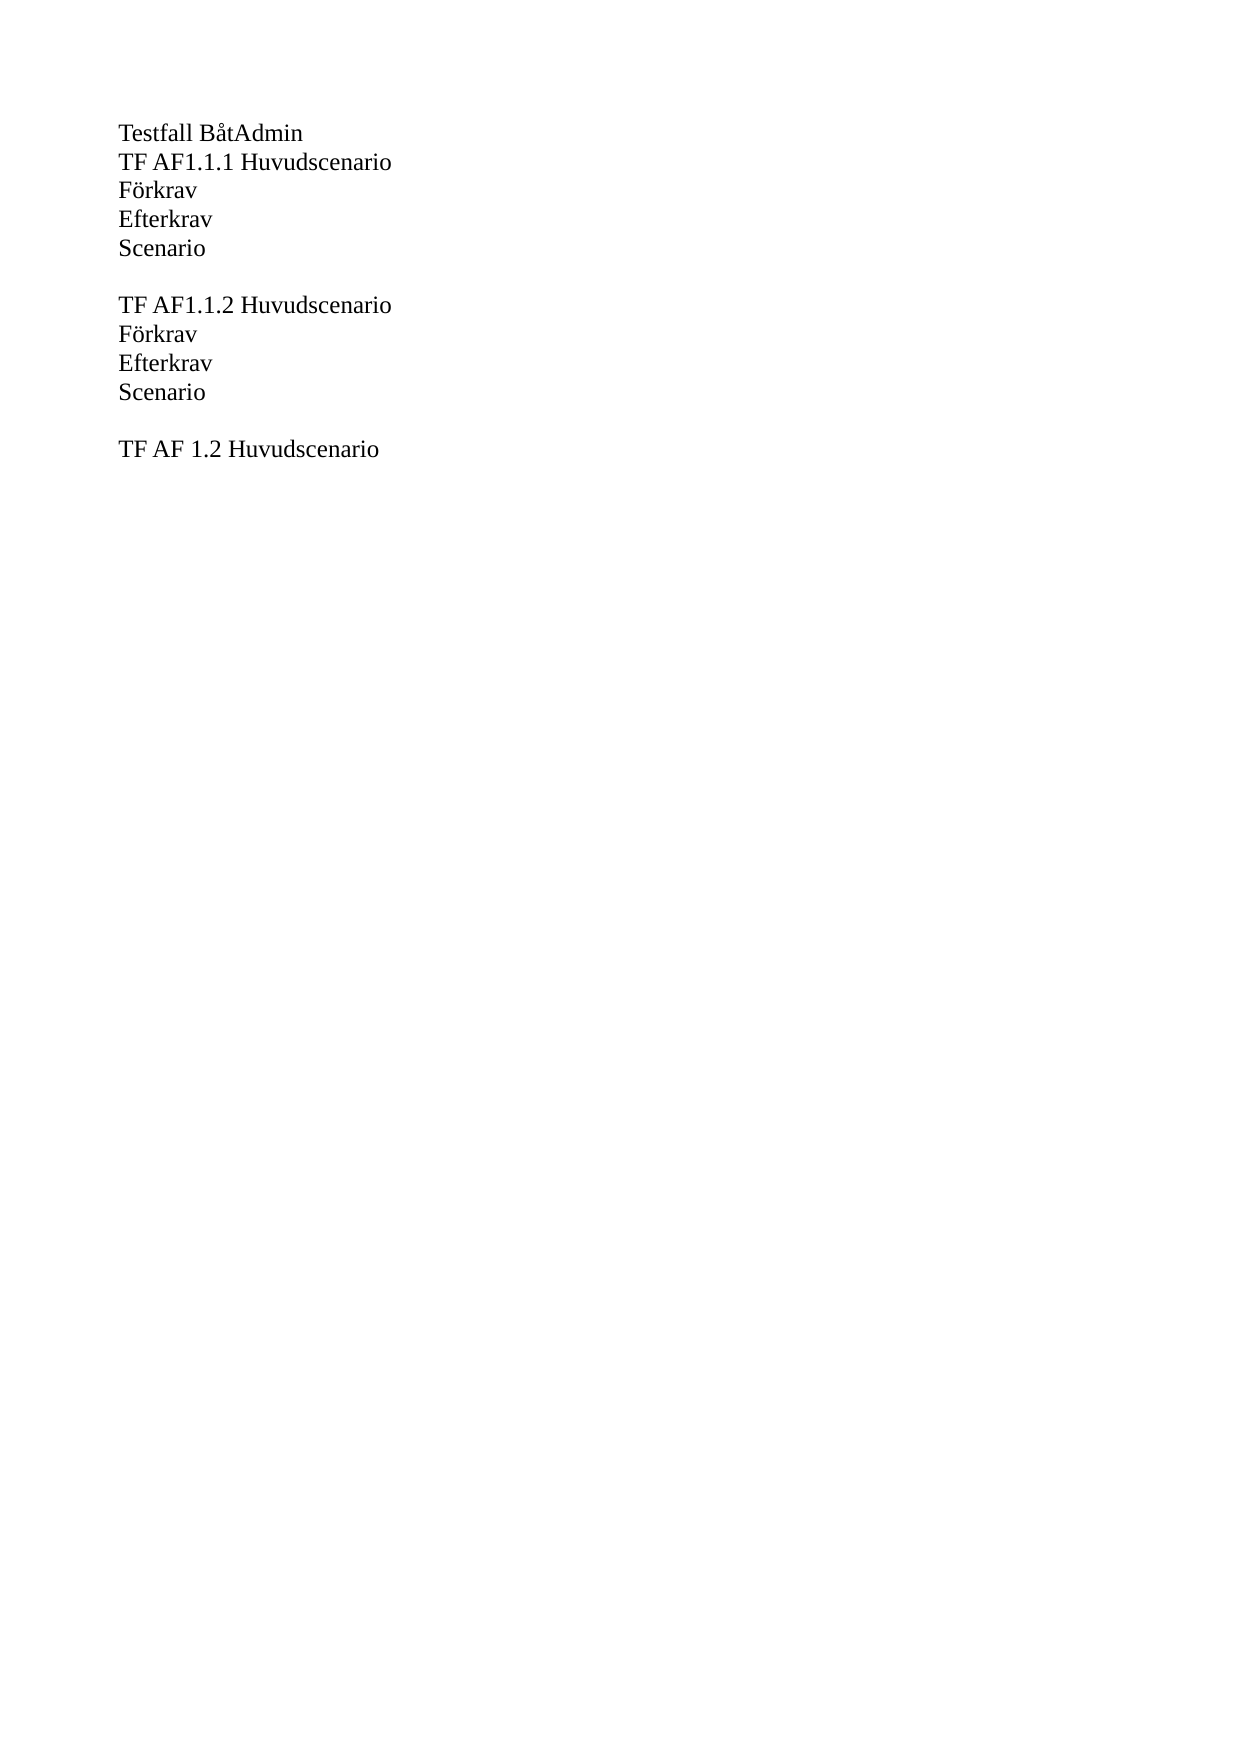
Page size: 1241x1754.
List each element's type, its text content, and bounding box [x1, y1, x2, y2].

text Förkrav [118, 176, 1122, 204]
text Efterkrav Scenario [118, 204, 1122, 262]
text TF AF 1.2 Huvudscenario [118, 434, 1122, 463]
text TF AF1.1.2 Huvudscenario [118, 291, 1122, 319]
text Efterkrav Scenario [118, 348, 1122, 406]
text Förkrav [118, 319, 1122, 348]
text Testfall BåtAdmin [118, 118, 1122, 147]
text TF AF1.1.1 Huvudscenario [118, 147, 1122, 176]
